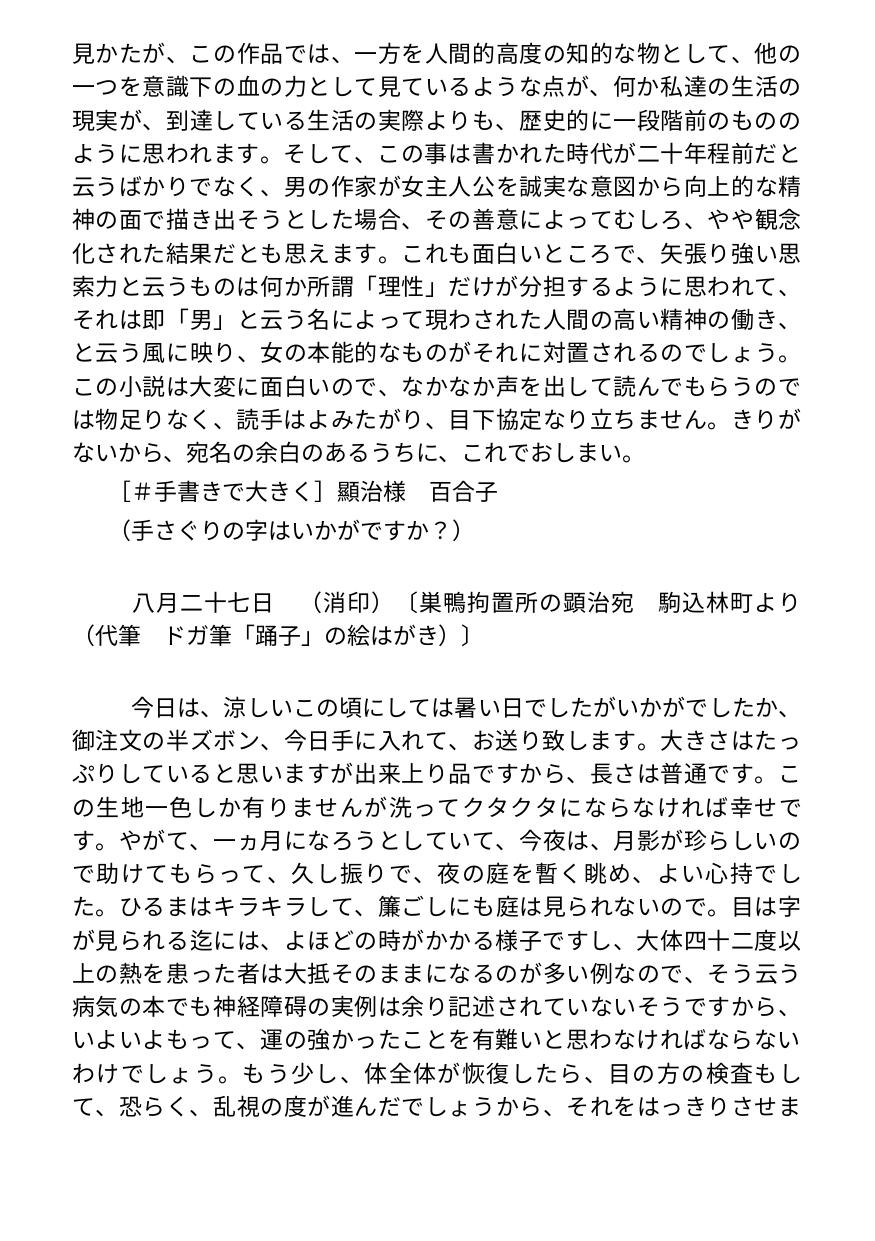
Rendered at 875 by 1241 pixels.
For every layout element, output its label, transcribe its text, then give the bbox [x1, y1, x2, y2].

text （手さぐりの字はいかがですか？） [72, 513, 802, 546]
text 今日は、涼しいこの頃にしては暑い日でしたがいかがでしたか、御注文の半ズボン、今日手に入れて、お送り致します。大きさはたっぷりしていると思いますが出来上り品ですから、長さは普通です。この生地一色しか有りませんが洗ってクタクタにならなければ幸せです。やがて、一ヵ月になろうとしていて、今夜は、月影が珍らしいので助けてもらって、久し振りで、夜の庭を暫く眺め、よい心持でした。ひるまはキラキラして、簾ごしにも庭は見られないので。目は字が見られる迄には、よほどの時がかかる様子ですし、大体四十二度以上の熱を患った者は大抵そのままになるのが多い例なので、そう云う病気の本でも神経障碍の実例は余り記述されていないそうですから、いよいよもって、運の強かったことを有難いと思わなければならないわけでしょう。もう少し、体全体が恢復したら、目の方の検査もして、恐らく、乱視の度が進んだでしょうから、それをはっきりさせま [72, 690, 802, 1122]
text ［＃手書きで大きく］顯治様 百合子 [72, 474, 802, 507]
text 八月二十七日 （消印）〔巣鴨拘置所の顕治宛 駒込林町より（代筆 ドガ筆「踊子」の絵はがき）〕 [72, 585, 802, 651]
text 見かたが、この作品では、一方を人間的高度の知的な物として、他の一つを意識下の血の力として見ているような点が、何か私達の生活の現実が、到達している生活の実際よりも、歴史的に一段階前のもののように思われます。そして、この事は書かれた時代が二十年程前だと云うばかりでなく、男の作家が女主人公を誠実な意図から向上的な精神の面で描き出そうとした場合、その善意によってむしろ、やや観念化された結果だとも思えます。これも面白いところで、矢張り強い思索力と云うものは何か所謂「理性」だけが分担するように思われて、それは即「男」と云う名によって現わされた人間の高い精神の働き、と云う風に映り、女の本能的なものがそれに対置されるのでしょう。この小説は大変に面白いので、なかなか声を出して読んでもらうのでは物足りなく、読手はよみたがり、目下協定なり立ちません。きりがないから、宛名の余白のあるうちに、これでおしまい。 [72, 36, 802, 468]
